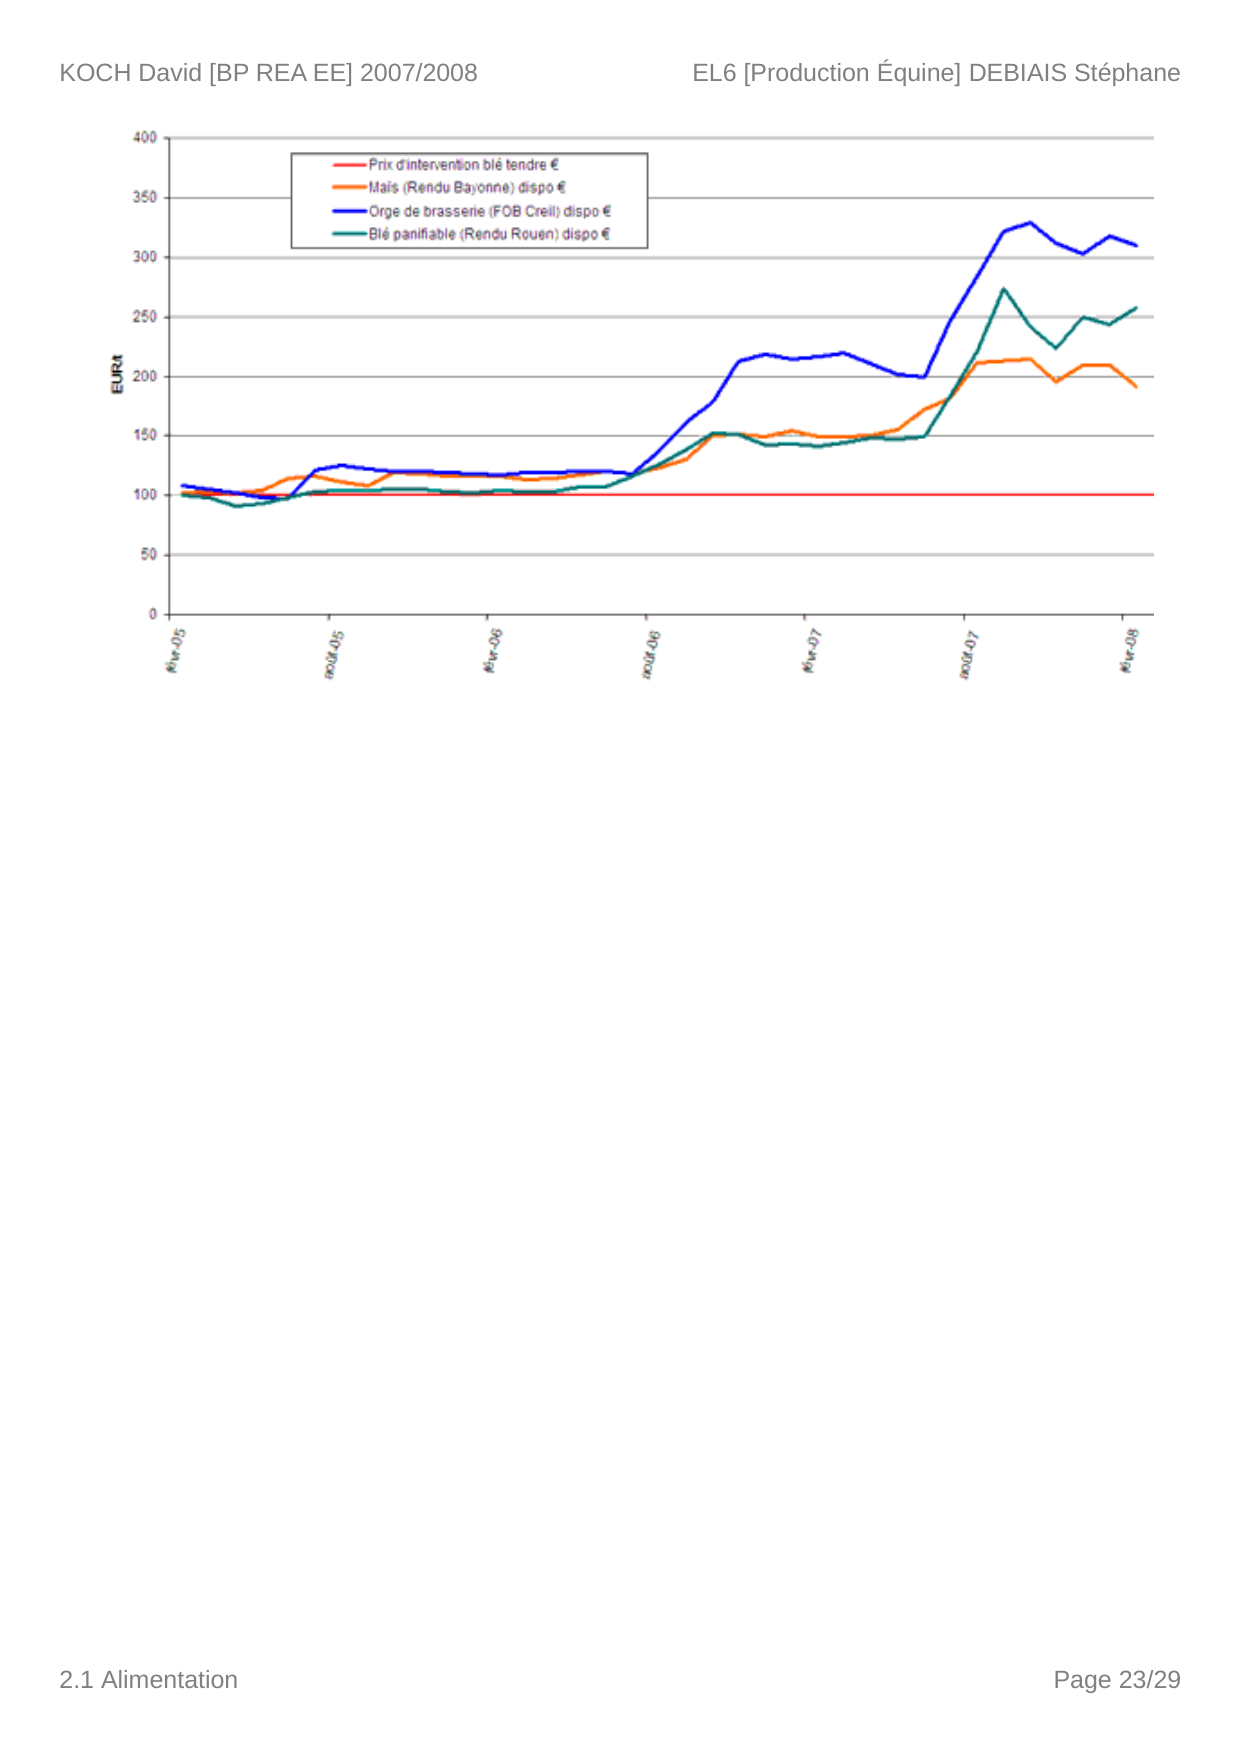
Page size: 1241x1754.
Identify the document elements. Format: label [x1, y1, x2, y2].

picture [86, 118, 1154, 743]
